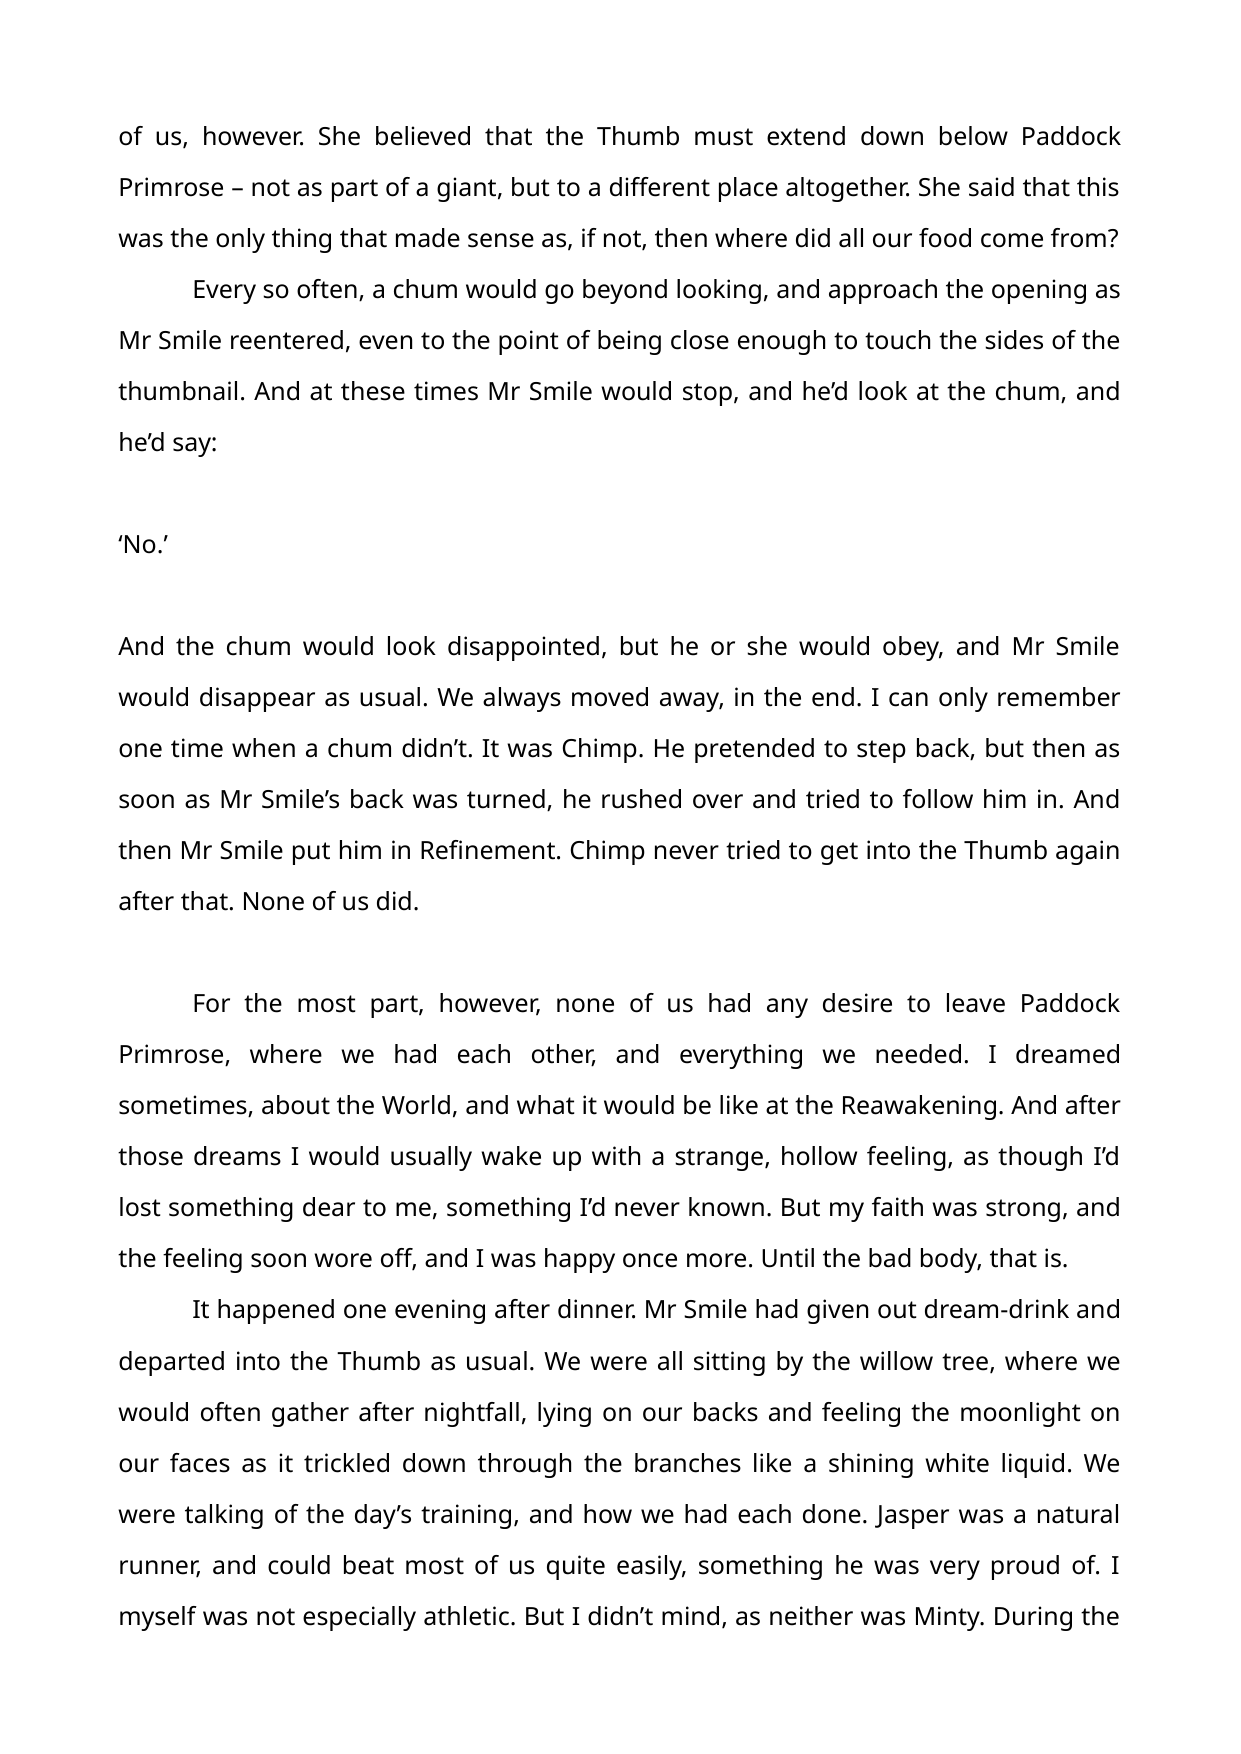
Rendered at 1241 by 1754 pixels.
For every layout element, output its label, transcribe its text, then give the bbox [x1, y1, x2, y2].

text Every so often, a chum would go beyond looking, and approach the opening as Mr Smile reentered, even to the point of being close enough to touch the sides of the thumbnail. And at these times Mr Smile would stop, and he’d look at the chum, and he’d say: [118, 271, 1122, 458]
text For the most part, however, none of us had any desire to leave Paddock Primrose, where we had each other, and everything we needed. I dreamed sometimes, about the World, and what it would be like at the Reawakening. And after those dreams I would usually wake up with a strange, hollow feeling, as though I’d lost something dear to me, something I’d never known. But my faith was strong, and the feeling soon wore off, and I was happy once more. Until the bad body, that is. [118, 986, 1122, 1275]
text It happened one evening after dinner. Mr Smile had given out dream-drink and departed into the Thumb as usual. We were all sitting by the willow tree, where we would often gather after nightfall, lying on our backs and feeling the moonlight on our faces as it trickled down through the branches like a shining white liquid. We were talking of the day’s training, and how we had each done. Jasper was a natural runner, and could beat most of us quite easily, something he was very proud of. I myself was not especially athletic. But I didn’t mind, as neither was Minty. During the [118, 1292, 1122, 1632]
text of us, however. She believed that the Thumb must extend down below Paddock Primrose – not as part of a giant, but to a different place altogether. She said that this was the only thing that made sense as, if not, then where did all our food come from? [118, 118, 1122, 254]
text ‘No.’ [118, 526, 1122, 561]
text And the chum would look disappointed, but he or she would obey, and Mr Smile would disappear as usual. We always moved away, in the end. I can only remember one time when a chum didn’t. It was Chimp. He pretended to step back, but then as soon as Mr Smile’s back was turned, he rushed over and tried to follow him in. And then Mr Smile put him in Refinement. Chimp never tried to get into the Thumb again after that. None of us did. [118, 628, 1122, 918]
